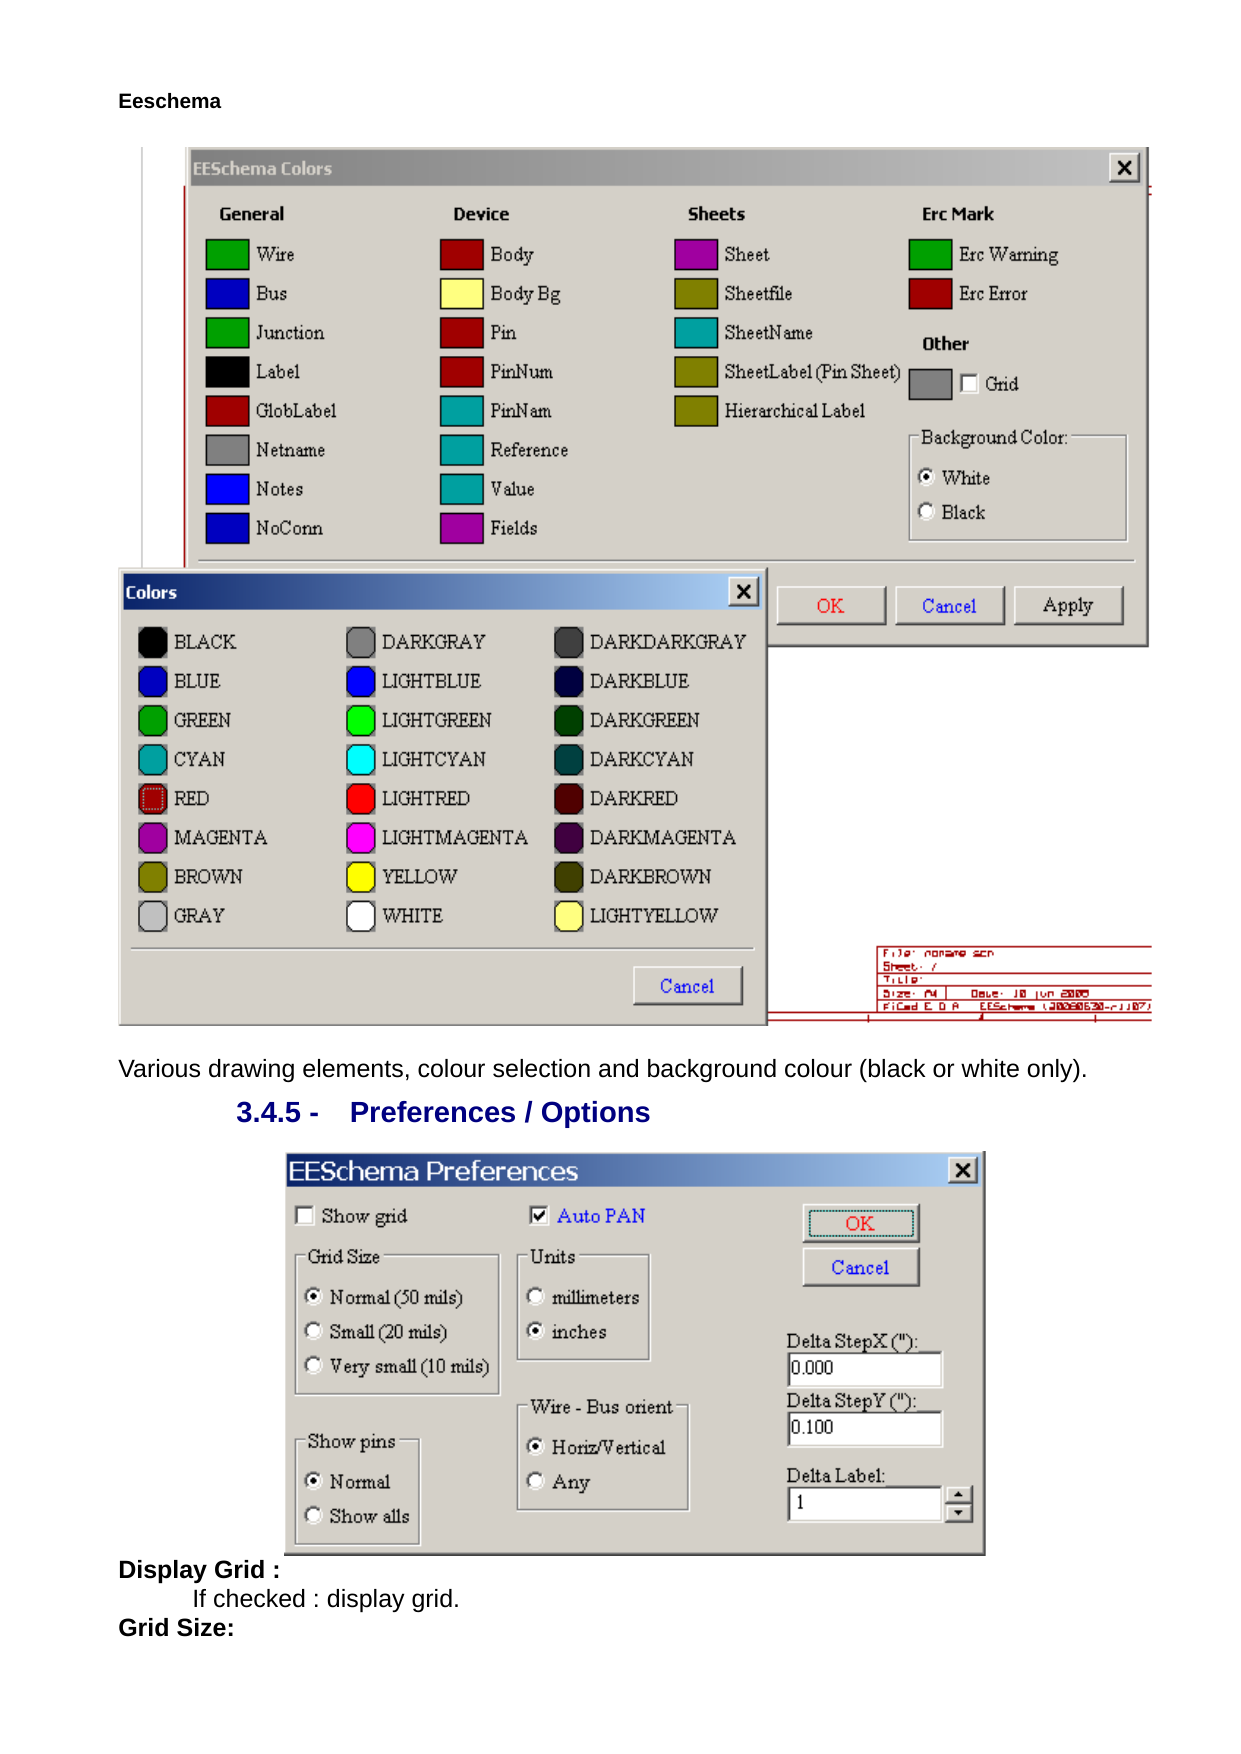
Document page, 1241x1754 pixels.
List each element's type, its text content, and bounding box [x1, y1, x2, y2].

text Grid Size: [118, 1613, 1152, 1642]
text If checked : display grid. [192, 1584, 1152, 1613]
text Display Grid : [118, 1556, 1152, 1584]
picture [118, 147, 1152, 1026]
text Various drawing elements, colour selection and background colour (black or white only). [118, 1054, 1152, 1083]
picture [284, 1151, 986, 1556]
subtitle Preferences / Options [236, 1095, 1152, 1128]
